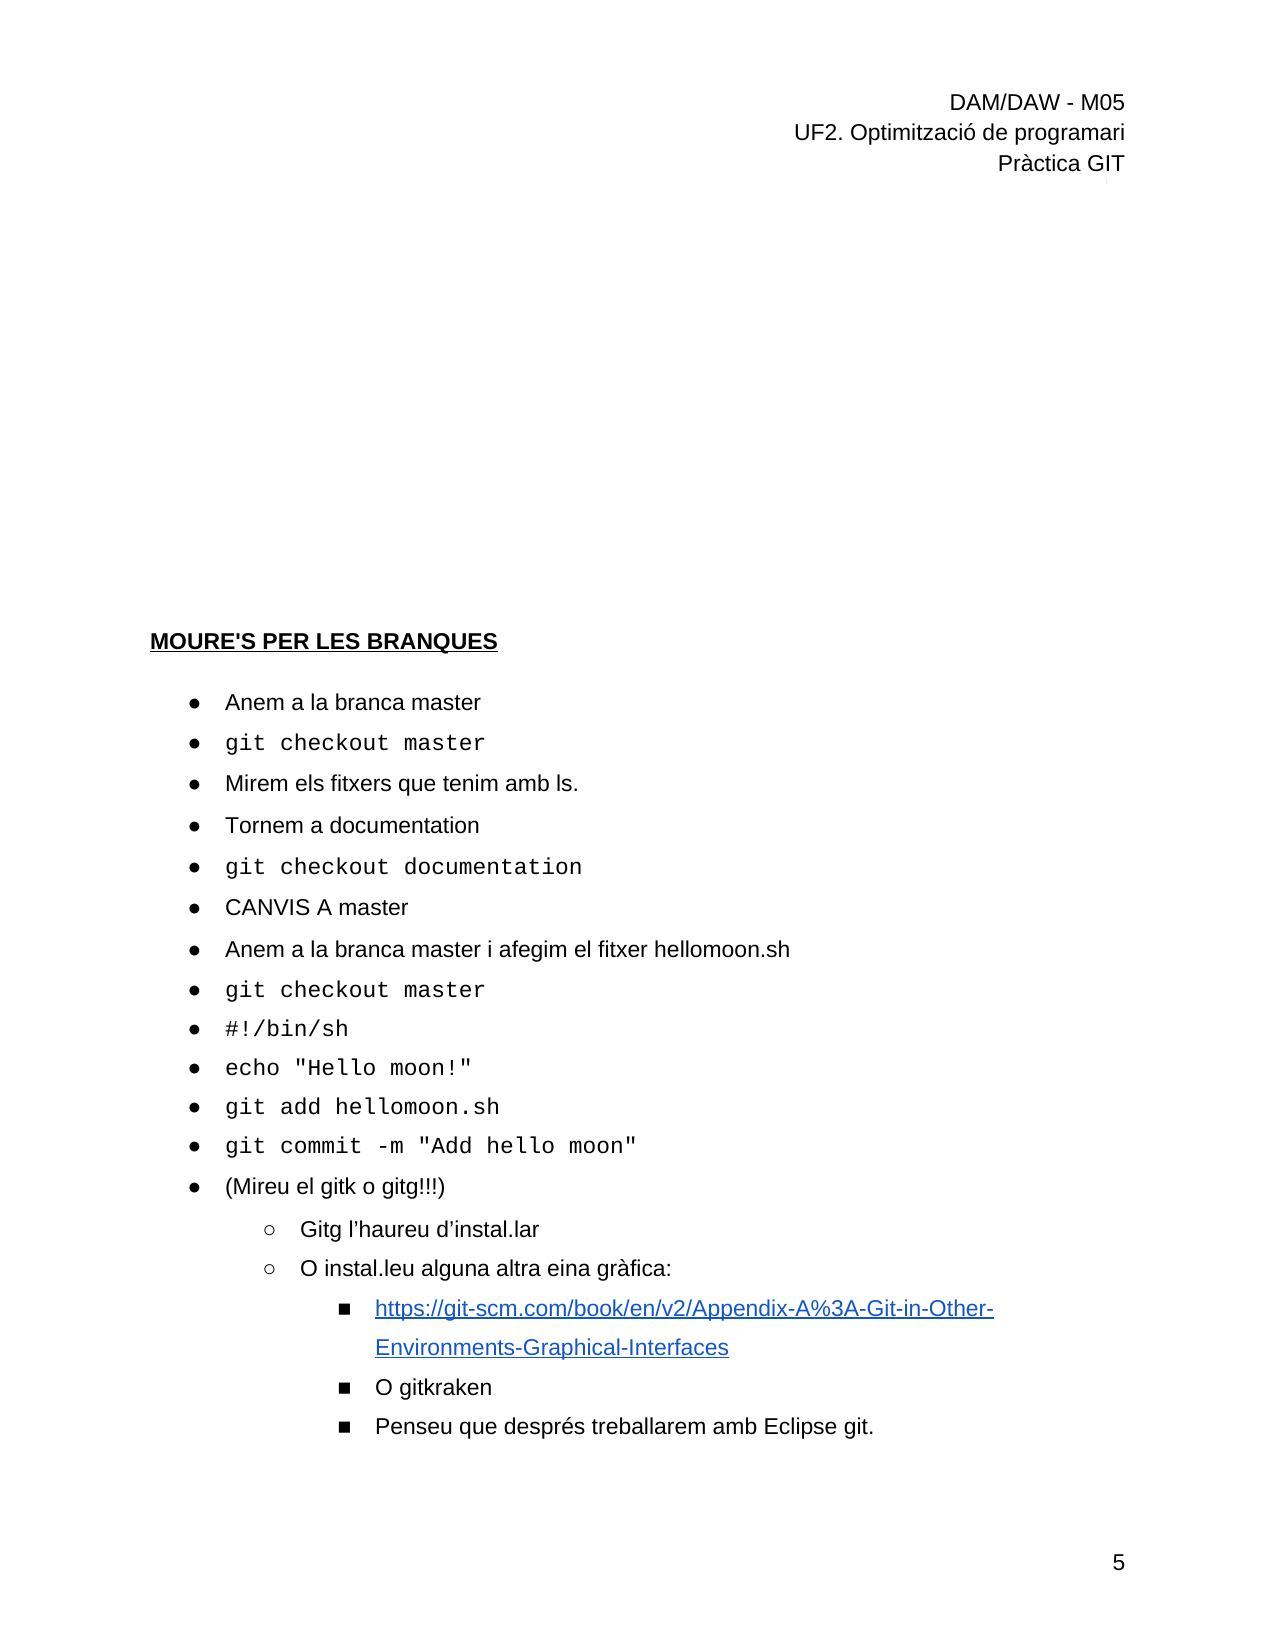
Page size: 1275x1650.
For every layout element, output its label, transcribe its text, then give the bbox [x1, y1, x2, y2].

list Tornem a documentation [187, 812, 1125, 841]
list CANVIS A master [187, 894, 1125, 922]
list Anem a la branca master [187, 689, 1125, 717]
list Anem a la branca master i afegim el fitxer hellomoon.sh [187, 936, 1125, 965]
list Penseu que després treballarem amb Eclipse git. [337, 1413, 1125, 1439]
list O instal.leu alguna altra eina gràfica: [262, 1255, 1125, 1281]
list O gitkraken [337, 1373, 1125, 1400]
list git checkout master [187, 979, 1125, 1005]
list https://git-scm.com/book/en/v2/Appendix-A%3A-Git-in-Other-Environments-Graphical-Interfaces [337, 1294, 1125, 1360]
list Mirem els fitxers que tenim amb ls. [187, 770, 1125, 798]
list echo "Hello moon!" [187, 1057, 1125, 1082]
list git checkout documentation [187, 855, 1125, 881]
list git add hellomoon.sh [187, 1095, 1125, 1121]
list git commit -m "Add hello moon" [187, 1134, 1125, 1160]
list (Mireu el gitk o gitg!!!) [187, 1173, 1125, 1201]
list #!/bin/sh [187, 1018, 1125, 1044]
text MOURE'S PER LES BRANQUES [150, 628, 1125, 655]
list Gitg l’haureu d’instal.lar [262, 1216, 1125, 1242]
list git checkout master [187, 731, 1125, 757]
